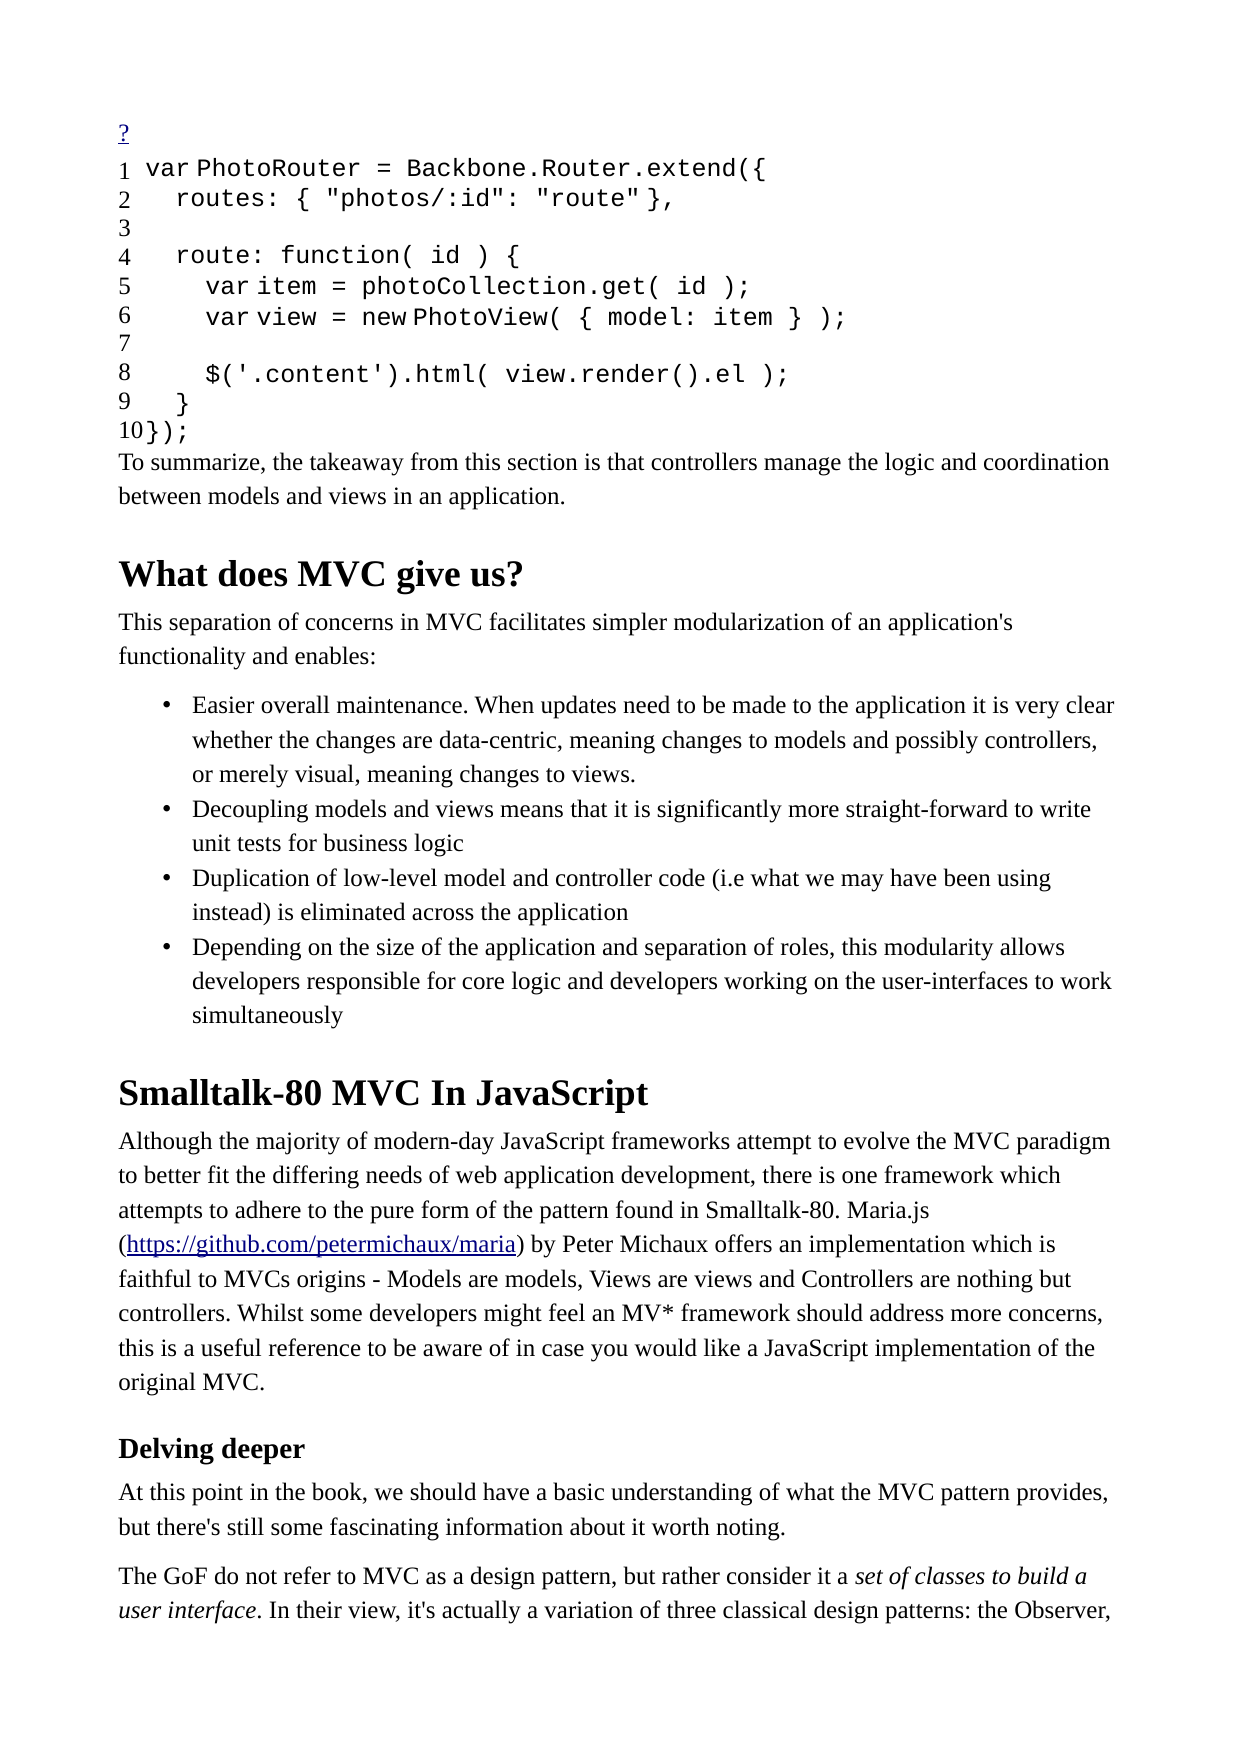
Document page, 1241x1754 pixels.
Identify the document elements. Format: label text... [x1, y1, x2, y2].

text At this point in the book, we should have a basic understanding of what the MVC pattern provides, but there's still some fascinating information about it worth noting. [118, 1477, 1122, 1540]
table_header 1 2 3 4 5 6 7 8 9 10 [118, 153, 145, 447]
subtitle What does MVC give us? [118, 551, 1122, 594]
subtitle Smalltalk-80 MVC In JavaScript [118, 1071, 1122, 1114]
text Although the majority of modern-day JavaScript frameworks attempt to evolve the MVC paradigm to better fit the differing needs of web application development, there is one framework which attempts to adhere to the pure form of the pattern found in Smalltalk-80. Maria.js (https://github.com/petermichaux/maria) by Peter Michaux offers an implementation which is faithful to MVCs origins - Models are models, Views are views and Controllers are nothing but controllers. Whilst some developers might feel an MV* framework should address more concerns, this is a useful reference to be aware of in case you would like a JavaScript implementation of the original MVC. [118, 1126, 1122, 1396]
text ? [118, 118, 1122, 147]
text This separation of concerns in MVC facilitates simpler modularization of an application's functionality and enables: [118, 607, 1122, 670]
list Depending on the size of the application and separation of roles, this modularity allows developers responsible for core logic and developers working on the user-interfaces to work simultaneously [162, 932, 1122, 1029]
table_header var PhotoRouter = Backbone.Router.extend({ routes: { "photos/:id": "route" }, route: function( id ) { var item = photoCollection.get( id ); var view = new PhotoView( { model: item } ); $('.content').html( view.render().el ); } }); [145, 153, 858, 447]
list Decoupling models and views means that it is significantly more straight-forward to write unit tests for business logic [162, 794, 1122, 857]
subtitle Delving deeper [118, 1431, 1122, 1465]
text The GoF do not refer to MVC as a design pattern, but rather consider it a set of classes to build a user interface. In their view, it's actually a variation of three classical design patterns: the Observer, [118, 1561, 1122, 1624]
list Duplication of low-level model and controller code (i.e what we may have been using instead) is eliminated across the application [162, 863, 1122, 926]
list Easier overall maintenance. When updates need to be made to the application it is very clear whether the changes are data-centric, meaning changes to models and possibly controllers, or merely visual, meaning changes to views. [162, 690, 1122, 788]
text To summarize, the takeaway from this section is that controllers manage the logic and coordination between models and views in an application. [118, 447, 1122, 510]
